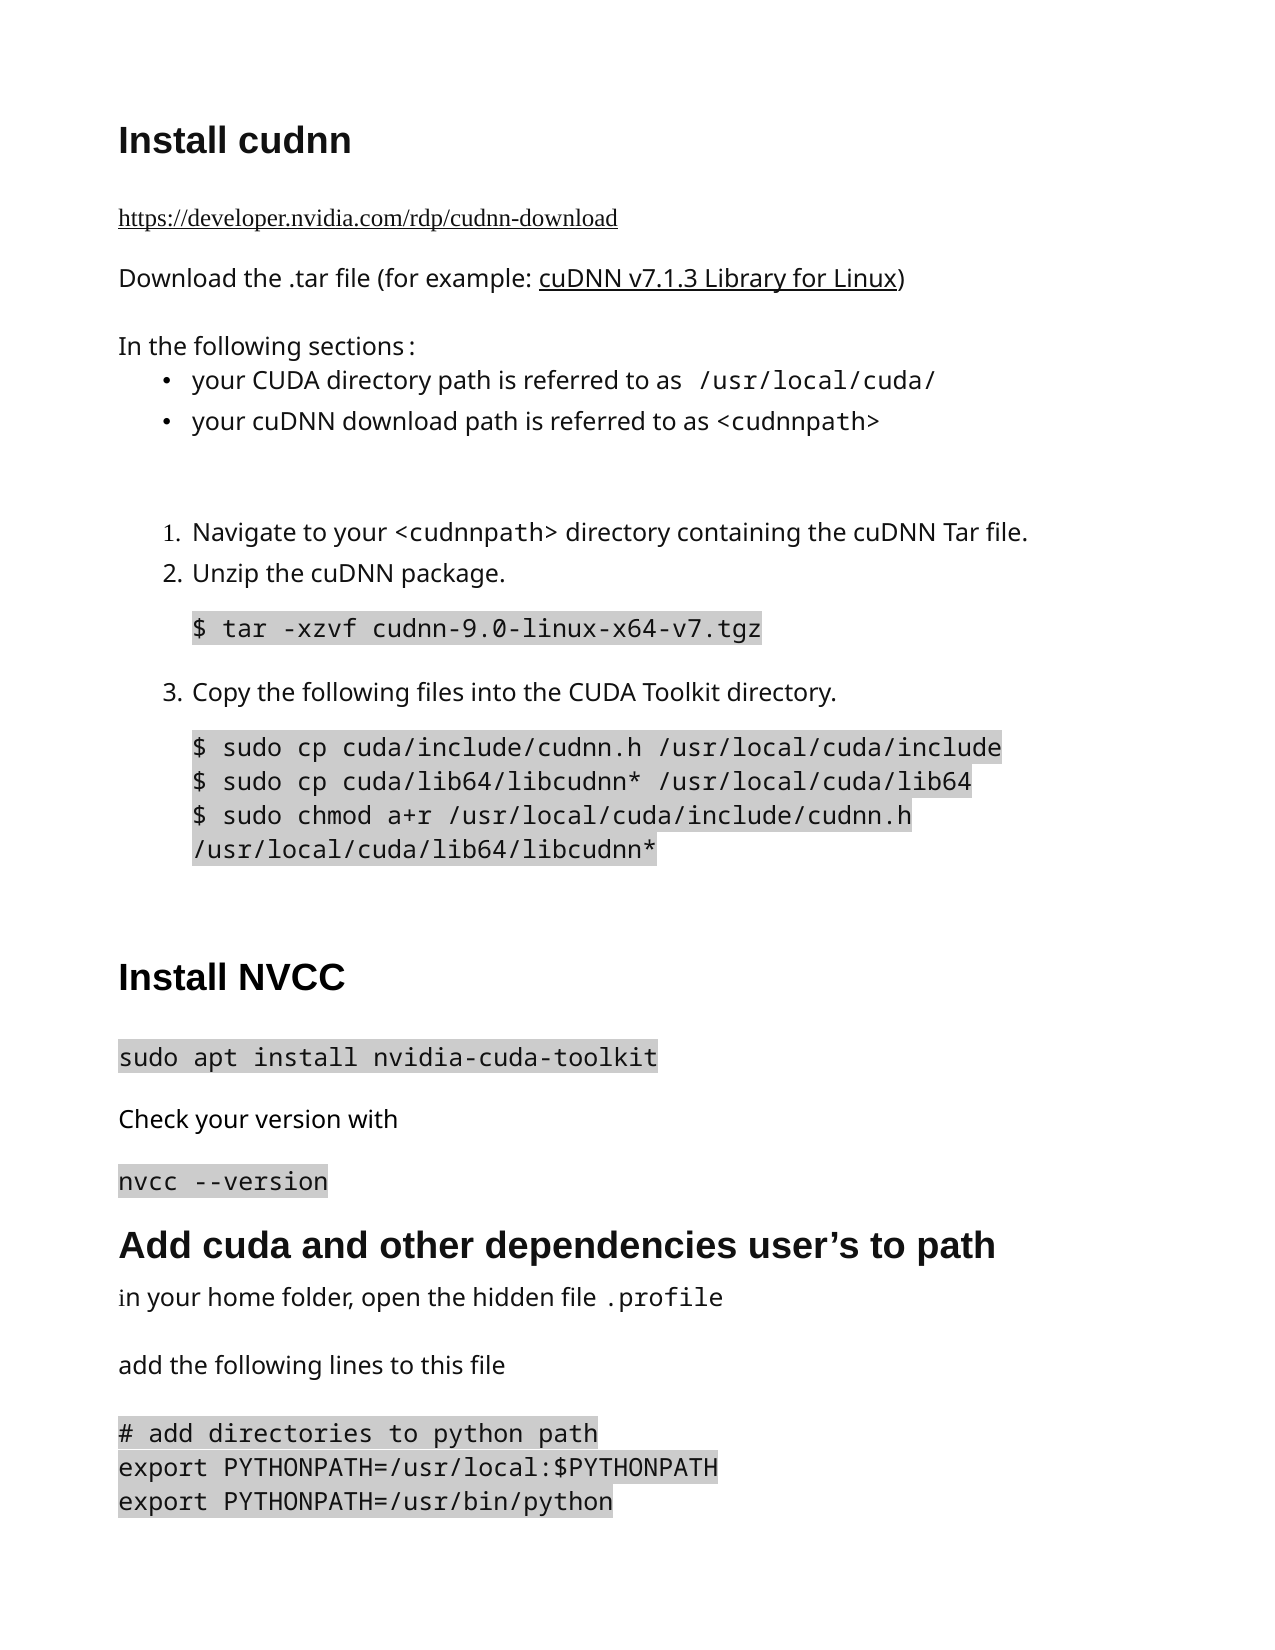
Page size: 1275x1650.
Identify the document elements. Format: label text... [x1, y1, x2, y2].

text export PYTHONPATH=/usr/local:$PYTHONPATH [118, 1449, 1157, 1484]
list $ sudo cp cuda/include/cudnn.h /usr/local/cuda/include [162, 729, 1157, 764]
list /usr/local/cuda/lib64/libcudnn* [162, 832, 1157, 866]
list your CUDA directory path is referred to as /usr/local/cuda/ [162, 363, 1157, 397]
list $ sudo cp cuda/lib64/libcudnn* /usr/local/cuda/lib64 [162, 764, 1157, 798]
list $ sudo chmod a+r /usr/local/cuda/include/cudnn.h [162, 798, 1157, 832]
list Navigate to your <cudnnpath> directory containing the cuDNN Tar file. [162, 514, 1157, 548]
text add the following lines to this file [118, 1347, 1157, 1381]
text Check your version with [118, 1102, 1157, 1136]
text https://developer.nvidia.com/rdp/cudnn-download [118, 203, 1157, 232]
text # add directories to python path [118, 1416, 1157, 1449]
text Download the .tar file (for example: cuDNN v7.1.3 Library for Linux) [118, 261, 1157, 294]
text export PYTHONPATH=/usr/bin/python [118, 1484, 1157, 1518]
subtitle Install NVCC [118, 954, 1157, 998]
subtitle Install cudnn [118, 118, 1157, 162]
list Copy the following files into the CUDA Toolkit directory. [162, 674, 1157, 708]
text sudo apt install nvidia-cuda-toolkit [118, 1039, 1157, 1073]
list Unzip the cuDNN package. [162, 555, 1157, 589]
list your cuDNN download path is referred to as <cudnnpath> [162, 403, 1157, 438]
text in your home folder, open the hidden file .profile [118, 1279, 1157, 1313]
text In the following sections: [118, 329, 1157, 363]
subtitle Add cuda and other dependencies user’s to path [118, 1223, 1157, 1267]
list $ tar -xzvf cudnn-9.0-linux-x64-v7.tgz [162, 611, 1157, 645]
text nvcc --version [118, 1164, 1157, 1198]
